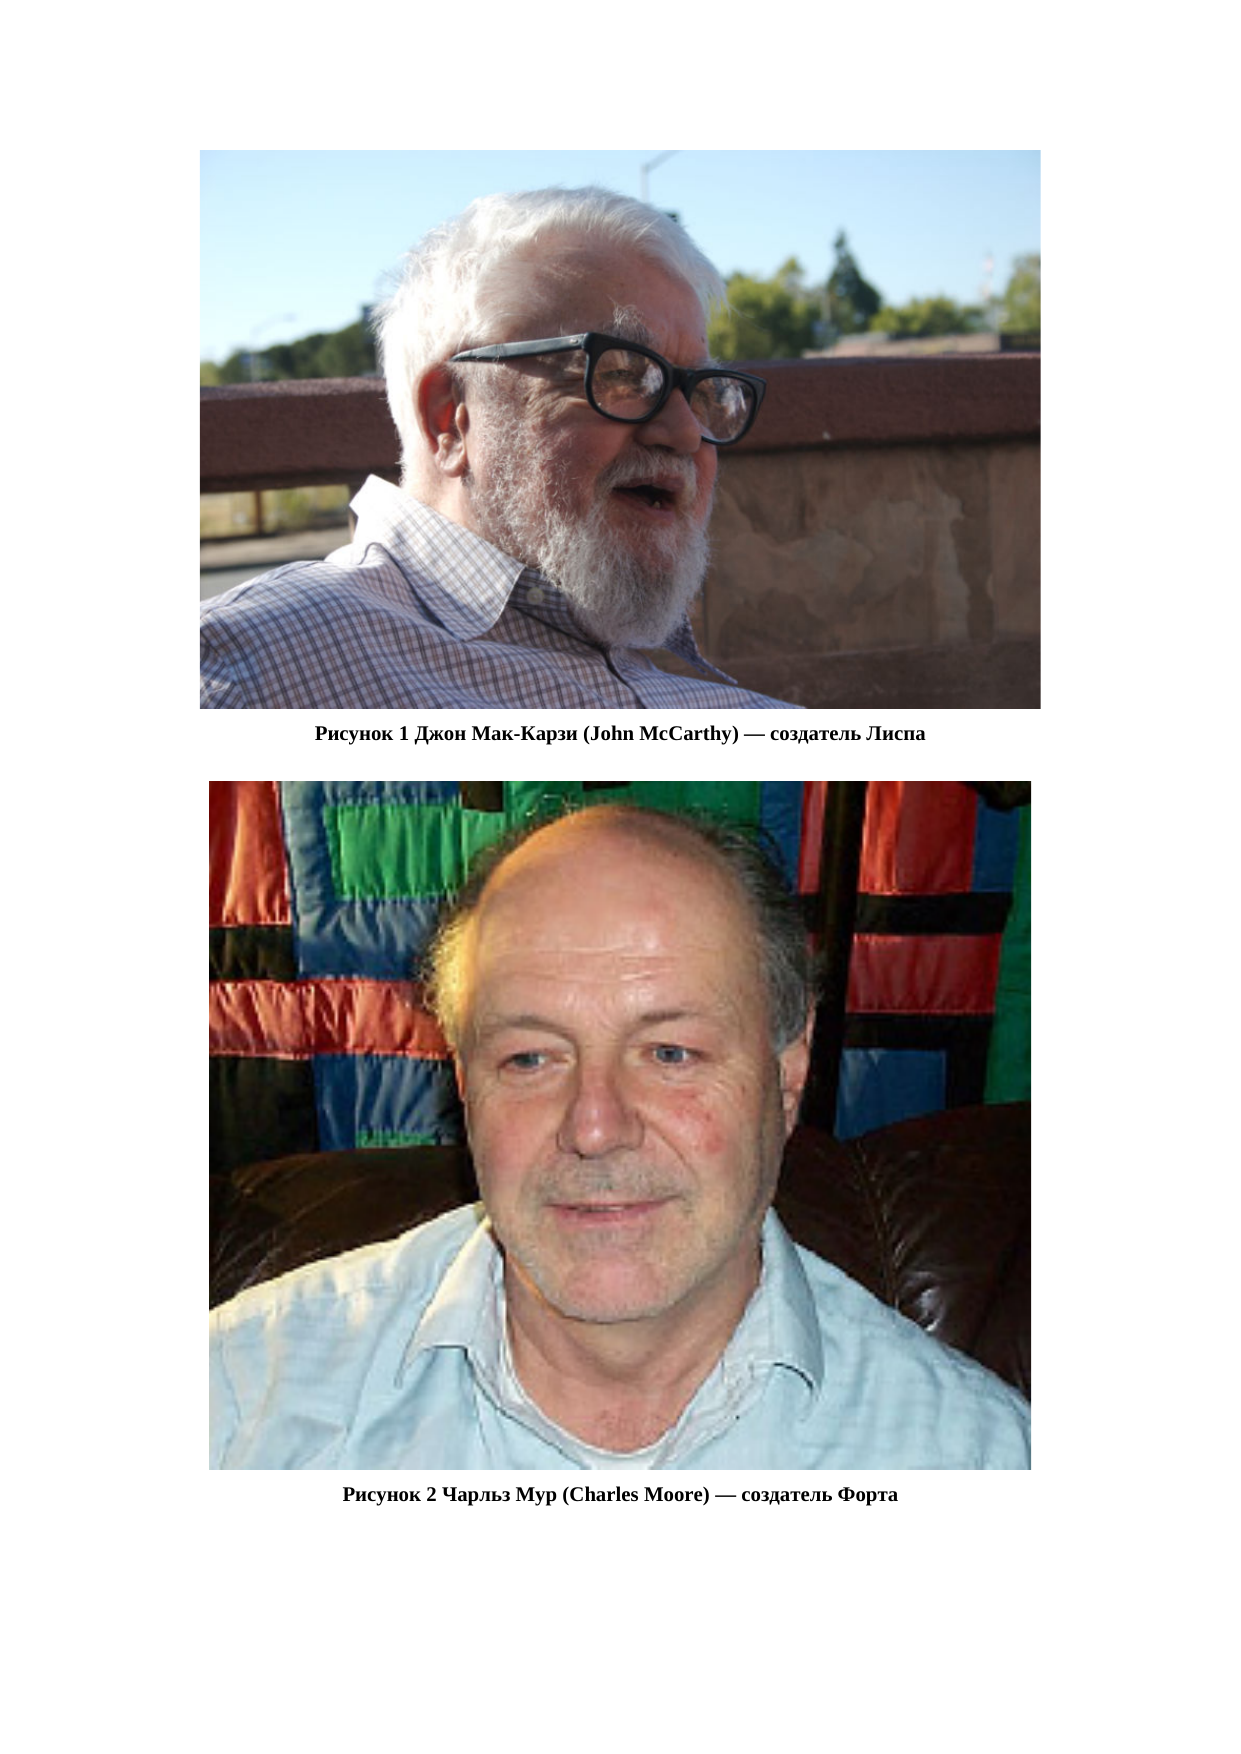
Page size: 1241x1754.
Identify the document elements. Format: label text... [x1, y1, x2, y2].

picture [209, 781, 1032, 1470]
text Рисунок 1 Джон Мак-Карзи (John McCarthy) — создатель Лиспа [187, 721, 1053, 745]
text Рисунок 2 Чарльз Мур (Charles Moore) — создатель Форта [187, 1482, 1053, 1506]
picture [199, 150, 1041, 709]
